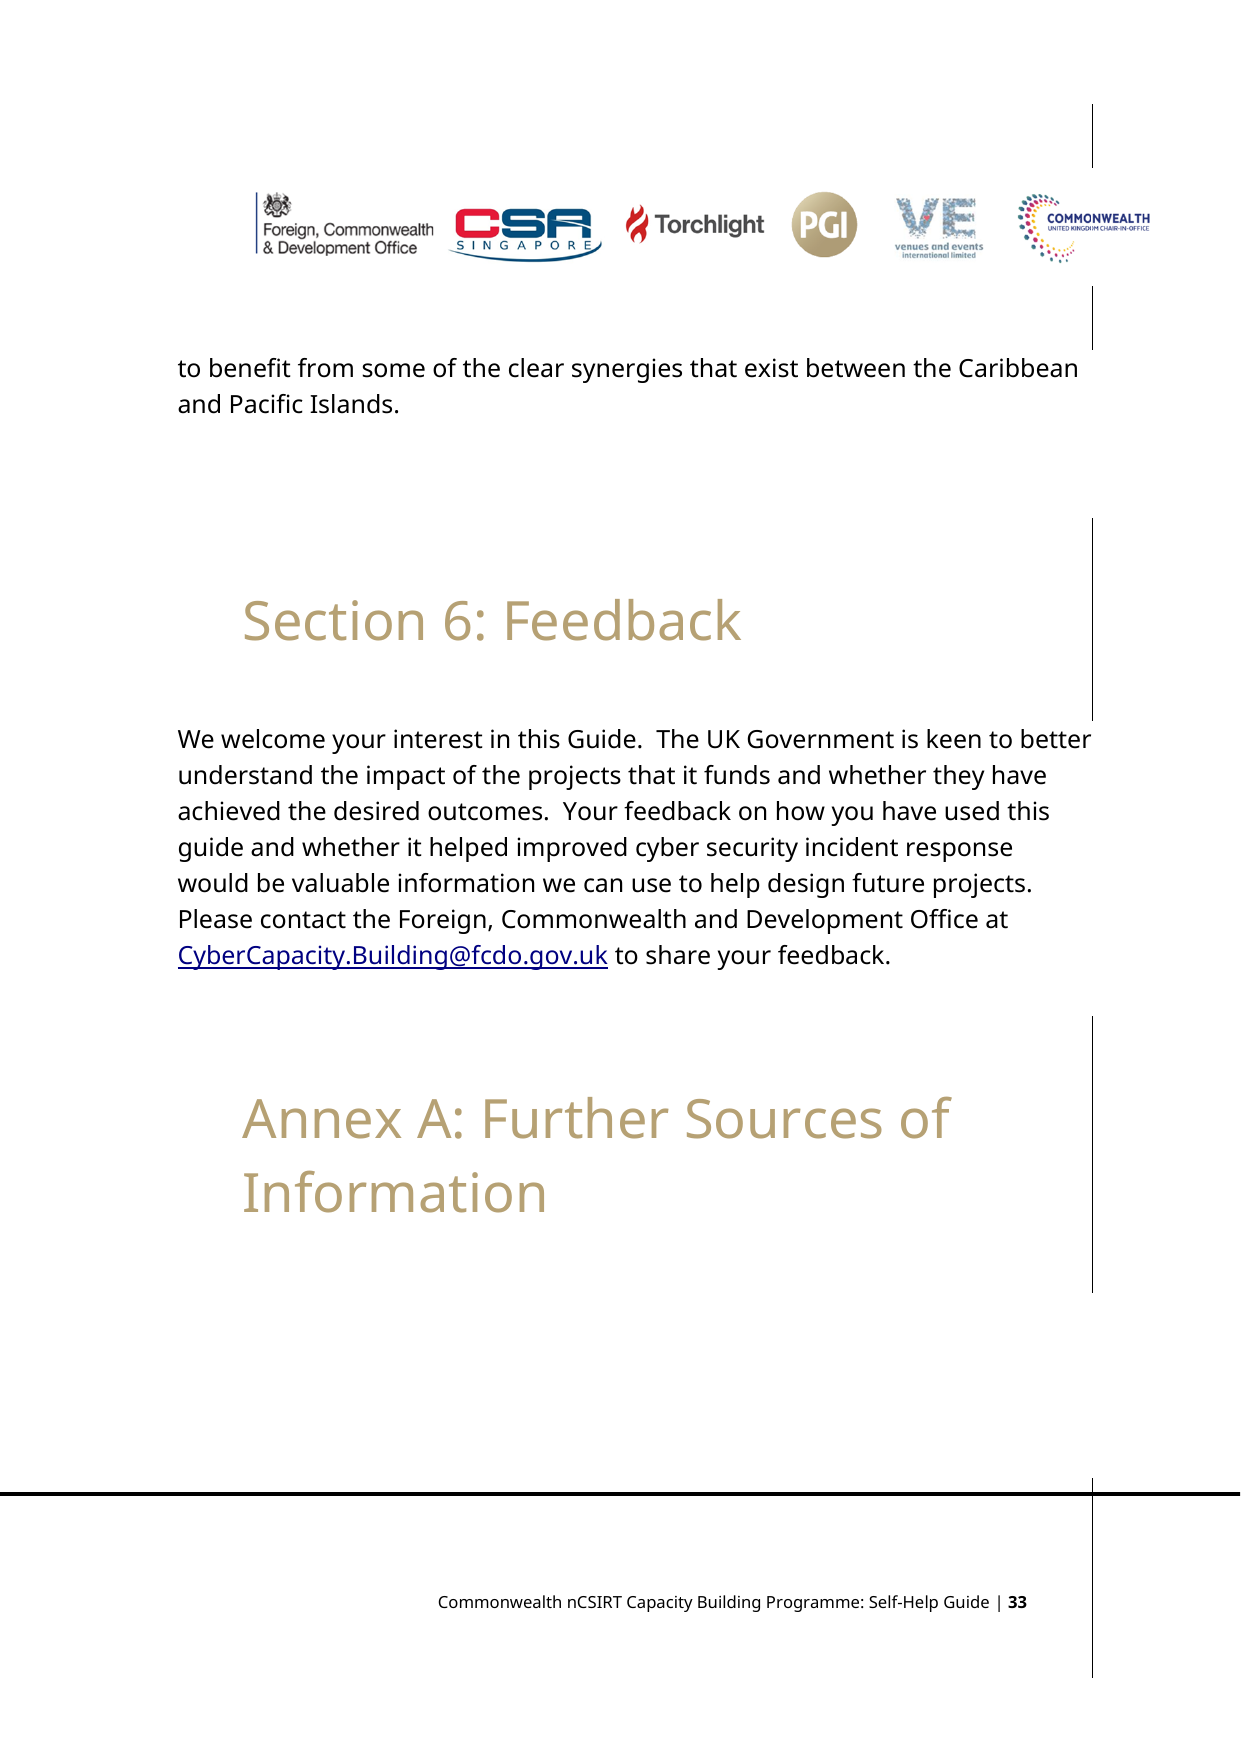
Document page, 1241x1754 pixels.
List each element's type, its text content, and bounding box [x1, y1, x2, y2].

text We welcome your interest in this Guide. The UK Government is keen to better understand the impact of the projects that it funds and whether they have achieved the desired outcomes. Your feedback on how you have used this guide and whether it helped improved cyber security incident response would be valuable information we can use to help design future projects. Please contact the Foreign, Commonwealth and Development Office at CyberCapacity.Building@fcdo.gov.uk to share your feedback. [177, 722, 1092, 972]
subtitle Section 6: Feedback [178, 518, 1091, 721]
text to benefit from some of the clear synergies that exist between the Caribbean and Pacific Islands. [177, 351, 1092, 421]
subtitle Annex A: Further Sources of Information [178, 1017, 1091, 1293]
